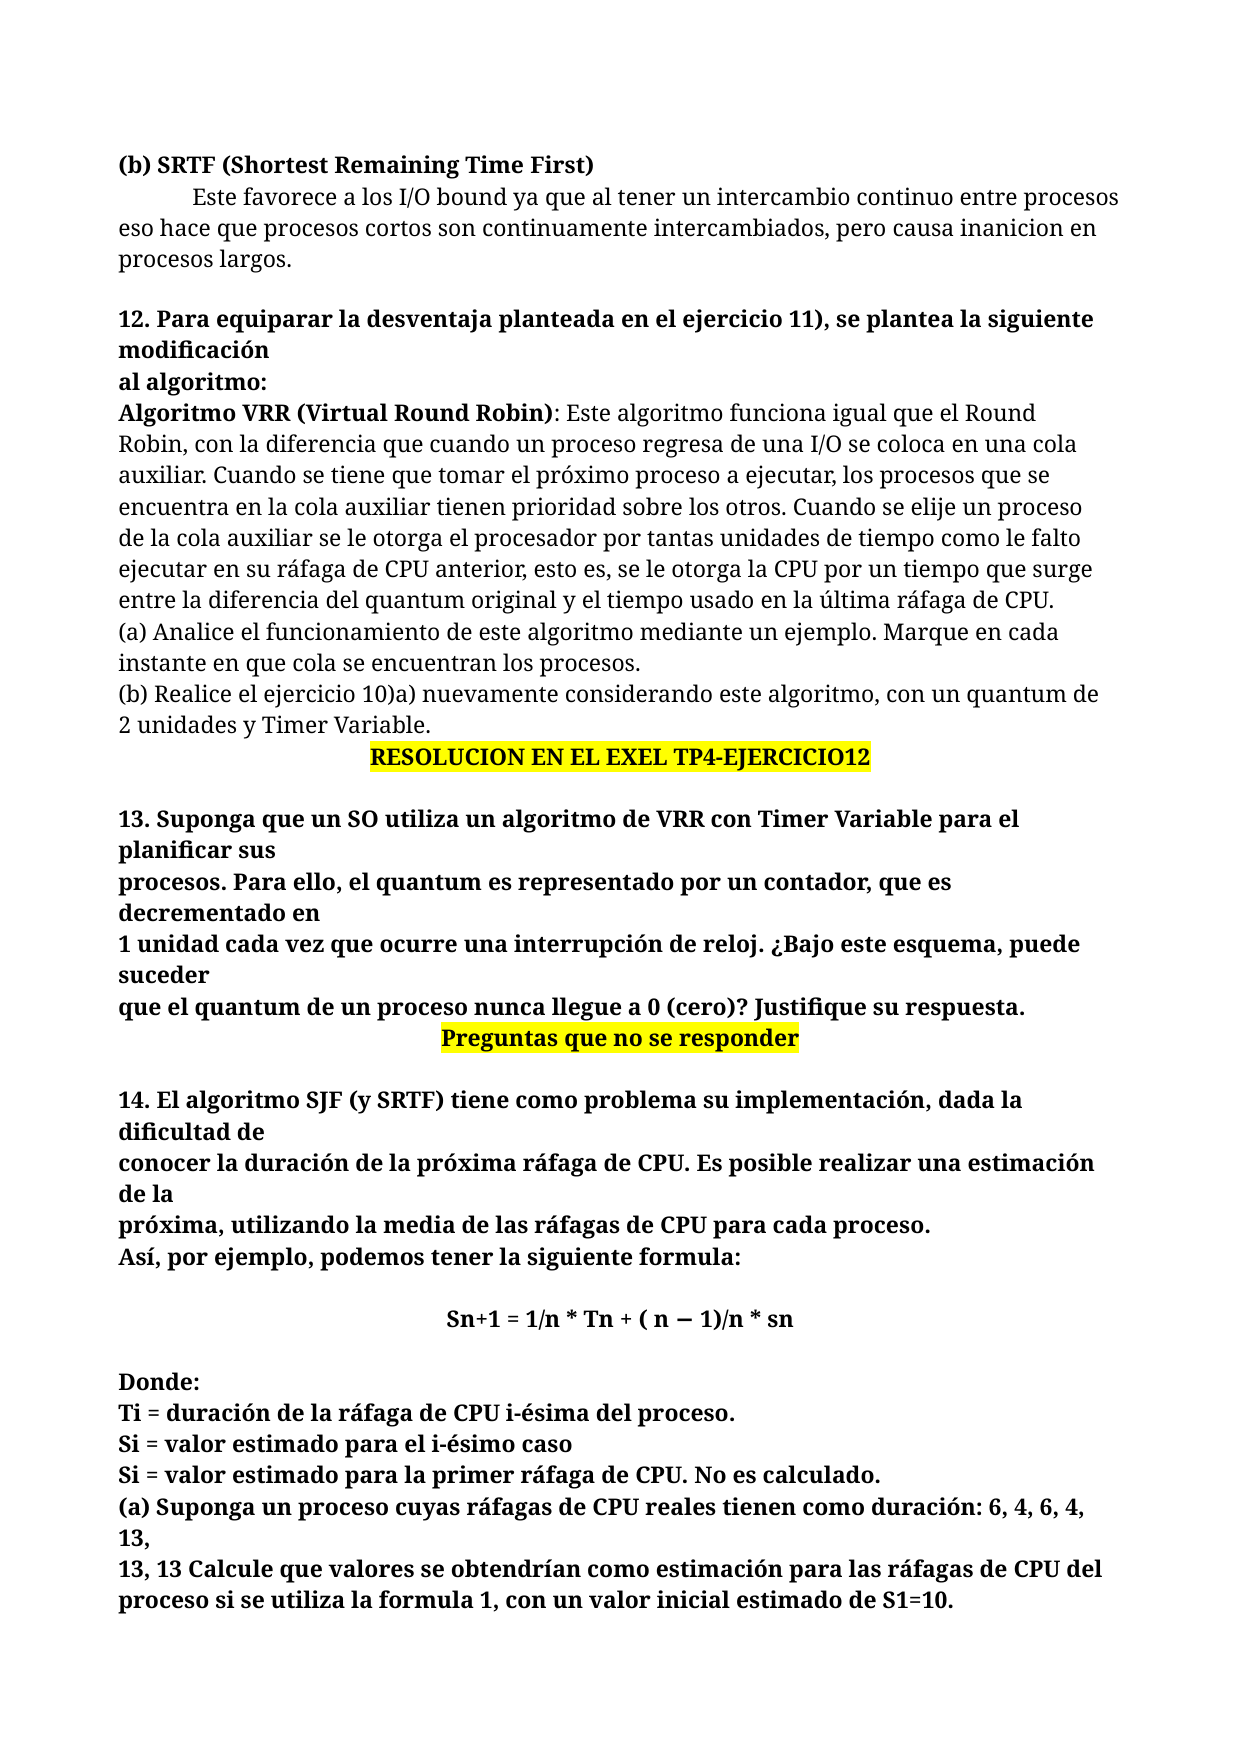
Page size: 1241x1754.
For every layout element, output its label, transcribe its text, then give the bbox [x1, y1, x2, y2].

text ejecutar en su ráfaga de CPU anterior, esto es, se le otorga la CPU por un tiempo que surge [118, 553, 1122, 584]
text proceso si se utiliza la formula 1, con un valor inicial estimado de S1=10. [118, 1584, 1122, 1616]
text que el quantum de un proceso nunca llegue a 0 (cero)? Justifique su respuesta. [118, 991, 1122, 1022]
text 13, 13 Calcule que valores se obtendrían como estimación para las ráfagas de CPU del [118, 1553, 1122, 1584]
text Sn+1 = 1/n * Tn + ( n − 1)/n * sn [118, 1303, 1122, 1334]
text (b) SRTF (Shortest Remaining Time First) [118, 149, 1122, 181]
text Si = valor estimado para el i-ésimo caso [118, 1428, 1122, 1459]
text Algoritmo VRR (Virtual Round Robin): Este algoritmo funciona igual que el Round [118, 397, 1122, 428]
text 14. El algoritmo SJF (y SRTF) tiene como problema su implementación, dada la dificultad de [118, 1084, 1122, 1147]
text auxiliar. Cuando se tiene que tomar el próximo proceso a ejecutar, los procesos que se [118, 459, 1122, 491]
text 2 unidades y Timer Variable. [118, 709, 1122, 741]
text Preguntas que no se responder [118, 1022, 1122, 1053]
text Este favorece a los I/O bound ya que al tener un intercambio continuo entre procesos eso hace que procesos cortos son continuamente intercambiados, pero causa inanicion en procesos largos. [118, 181, 1122, 274]
text Así, por ejemplo, podemos tener la siguiente formula: [118, 1241, 1122, 1272]
text (a) Analice el funcionamiento de este algoritmo mediante un ejemplo. Marque en cada [118, 616, 1122, 647]
text 13. Suponga que un SO utiliza un algoritmo de VRR con Timer Variable para el planificar sus [118, 803, 1122, 866]
text al algoritmo: [118, 366, 1122, 397]
text procesos. Para ello, el quantum es representado por un contador, que es decrementado en [118, 866, 1122, 928]
text Ti = duración de la ráfaga de CPU i-ésima del proceso. [118, 1397, 1122, 1428]
text de la cola auxiliar se le otorga el procesador por tantas unidades de tiempo como le falto [118, 522, 1122, 553]
text Robin, con la diferencia que cuando un proceso regresa de una I/O se coloca en una cola [118, 428, 1122, 459]
text RESOLUCION EN EL EXEL TP4-EJERCICIO12 [118, 741, 1122, 772]
text instante en que cola se encuentran los procesos. [118, 647, 1122, 678]
text Si = valor estimado para la primer ráfaga de CPU. No es calculado. [118, 1459, 1122, 1491]
text 12. Para equiparar la desventaja planteada en el ejercicio 11), se plantea la siguiente modificación [118, 303, 1122, 366]
text 1 unidad cada vez que ocurre una interrupción de reloj. ¿Bajo este esquema, puede suceder [118, 928, 1122, 991]
text entre la diferencia del quantum original y el tiempo usado en la última ráfaga de CPU. [118, 584, 1122, 616]
text conocer la duración de la próxima ráfaga de CPU. Es posible realizar una estimación de la [118, 1147, 1122, 1209]
text Donde: [118, 1366, 1122, 1397]
text próxima, utilizando la media de las ráfagas de CPU para cada proceso. [118, 1209, 1122, 1241]
text encuentra en la cola auxiliar tienen prioridad sobre los otros. Cuando se elije un proceso [118, 491, 1122, 522]
text (b) Realice el ejercicio 10)a) nuevamente considerando este algoritmo, con un quantum de [118, 678, 1122, 709]
text (a) Suponga un proceso cuyas ráfagas de CPU reales tienen como duración: 6, 4, 6, 4, 13, [118, 1491, 1122, 1553]
